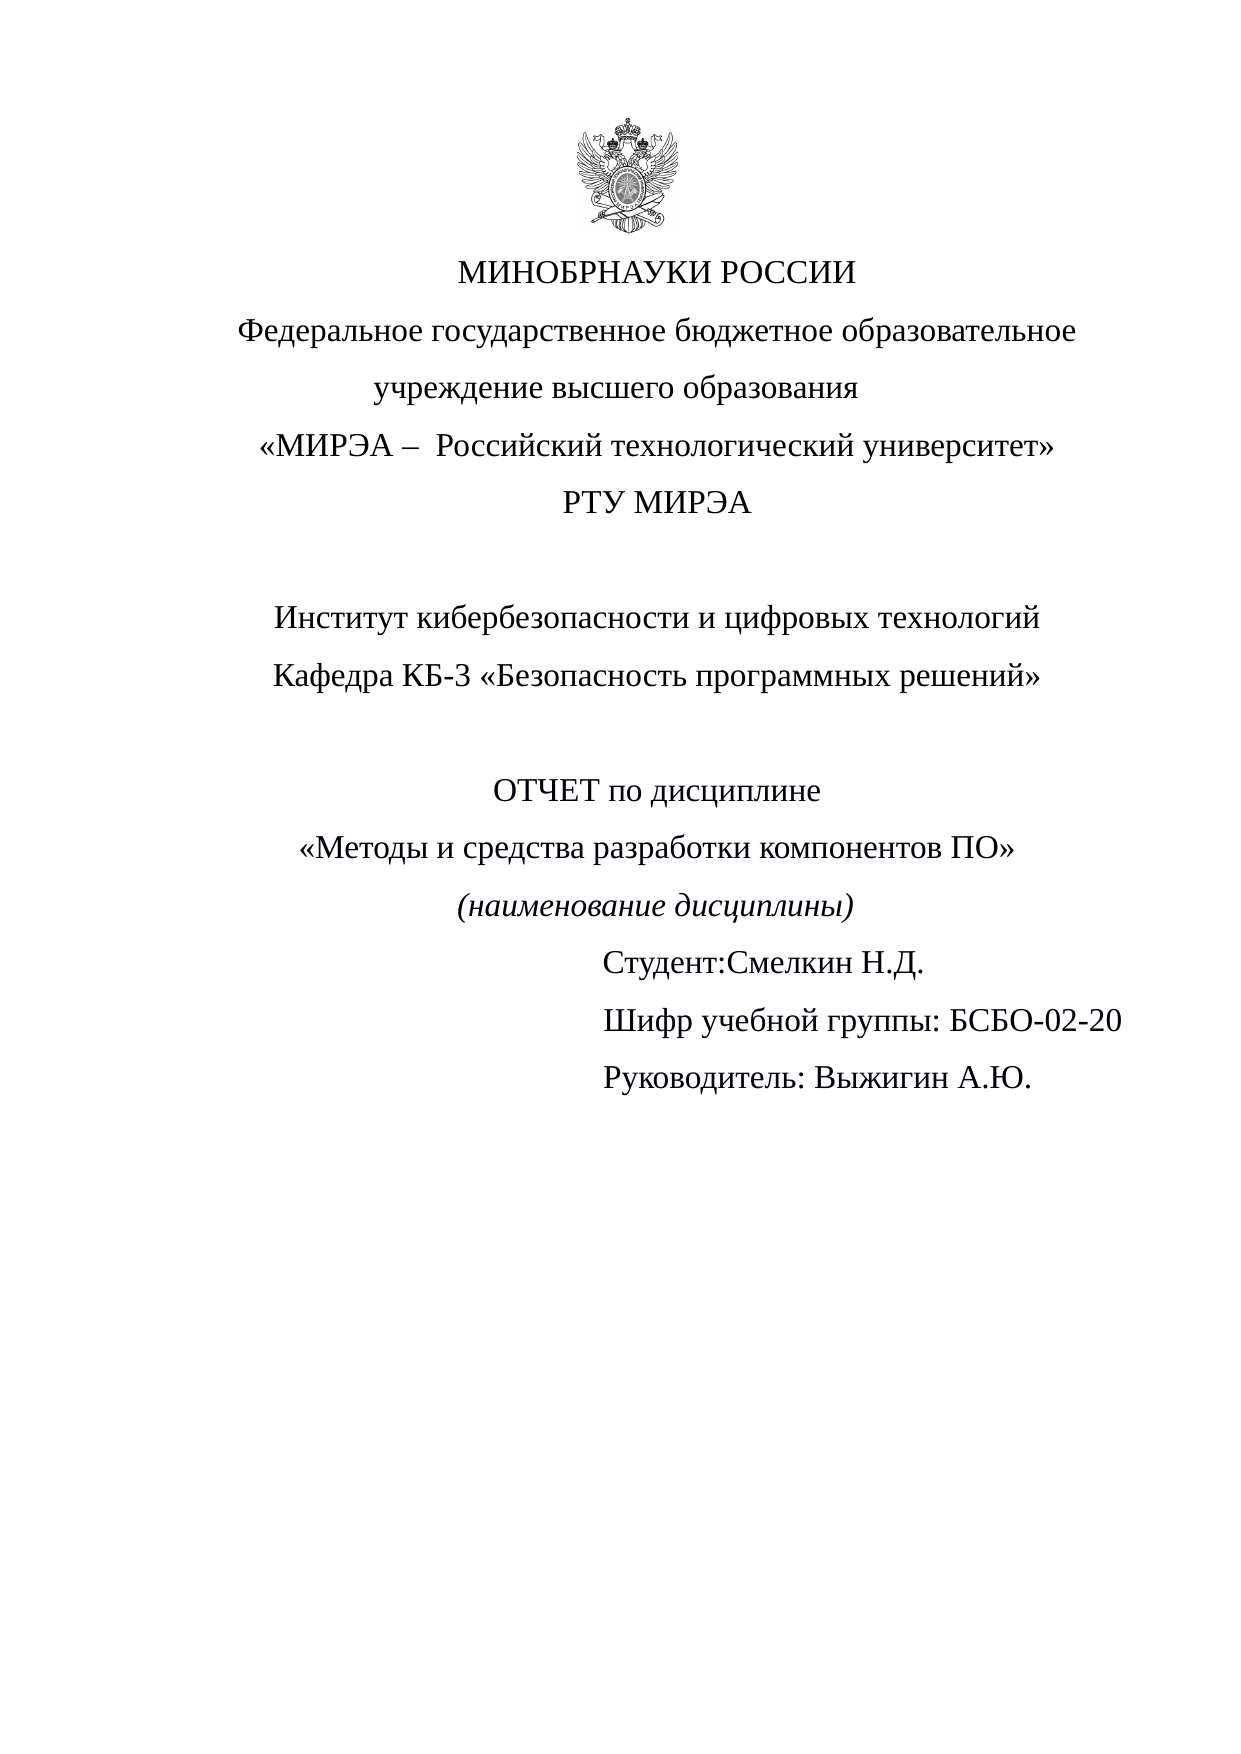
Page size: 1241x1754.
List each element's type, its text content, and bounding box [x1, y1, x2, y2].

text «МИРЭА – Российский технологический университет» [118, 425, 1122, 463]
text ОТЧЕТ по дисциплине [118, 770, 1122, 808]
text Федеральное государственное бюджетное образовательное учреждение высшего образования [118, 310, 1122, 406]
picture [577, 118, 679, 234]
text Студент:Смелкин Н.Д. [118, 942, 1122, 981]
text РТУ МИРЭА [118, 482, 1122, 521]
text (наименование дисциплины) [118, 885, 1122, 923]
text «Методы и средства разработки компонентов ПО» [118, 827, 1122, 866]
text Кафедра КБ-3 «Безопасность программных решений» [118, 655, 1122, 693]
text Шифр учебной группы: БСБО-02-20 [118, 1000, 1122, 1038]
text Институт кибербезопасности и цифровых технологий [118, 597, 1122, 636]
text Руководитель: Выжигин А.Ю. [118, 1057, 1122, 1096]
text МИНОБРНАУКИ РОССИИ [118, 252, 1122, 291]
